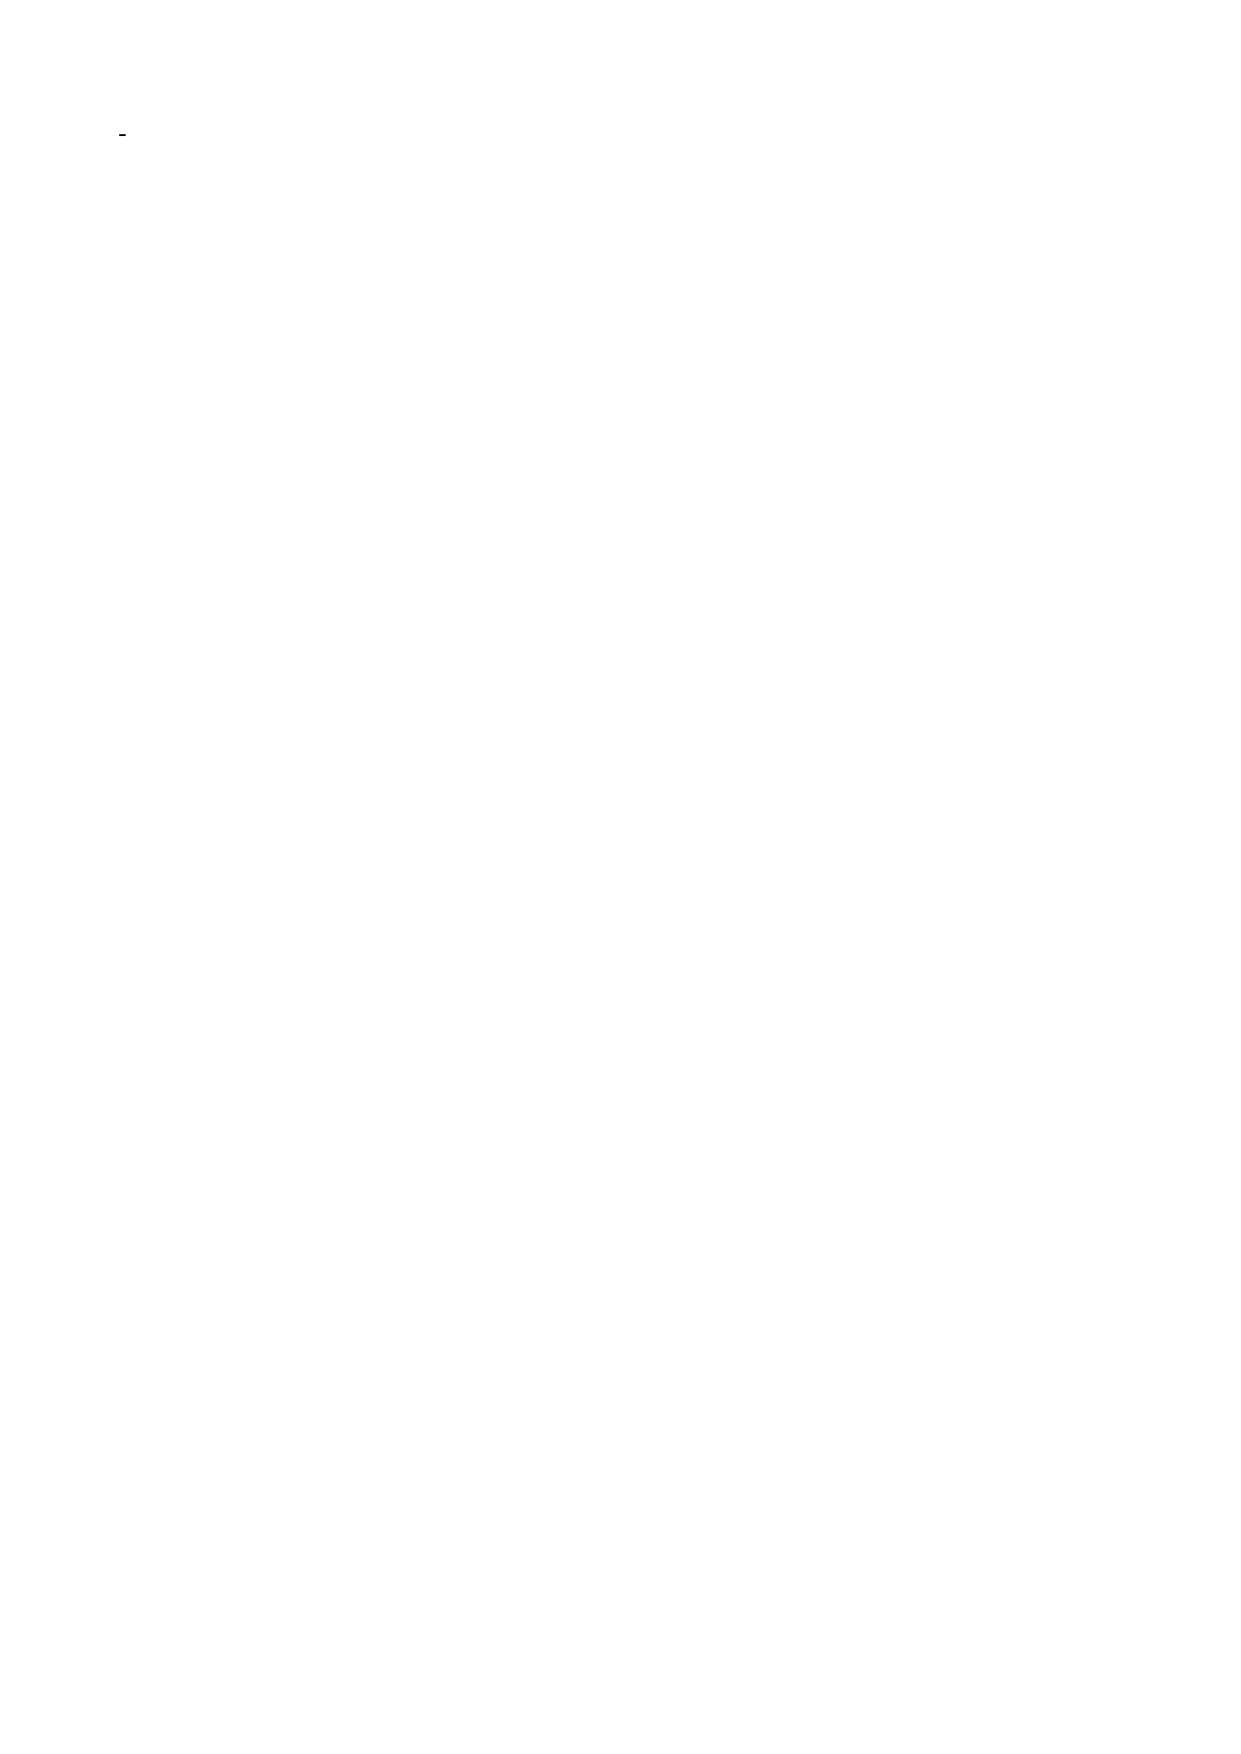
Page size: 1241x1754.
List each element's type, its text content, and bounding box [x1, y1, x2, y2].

text - [118, 118, 1122, 147]
